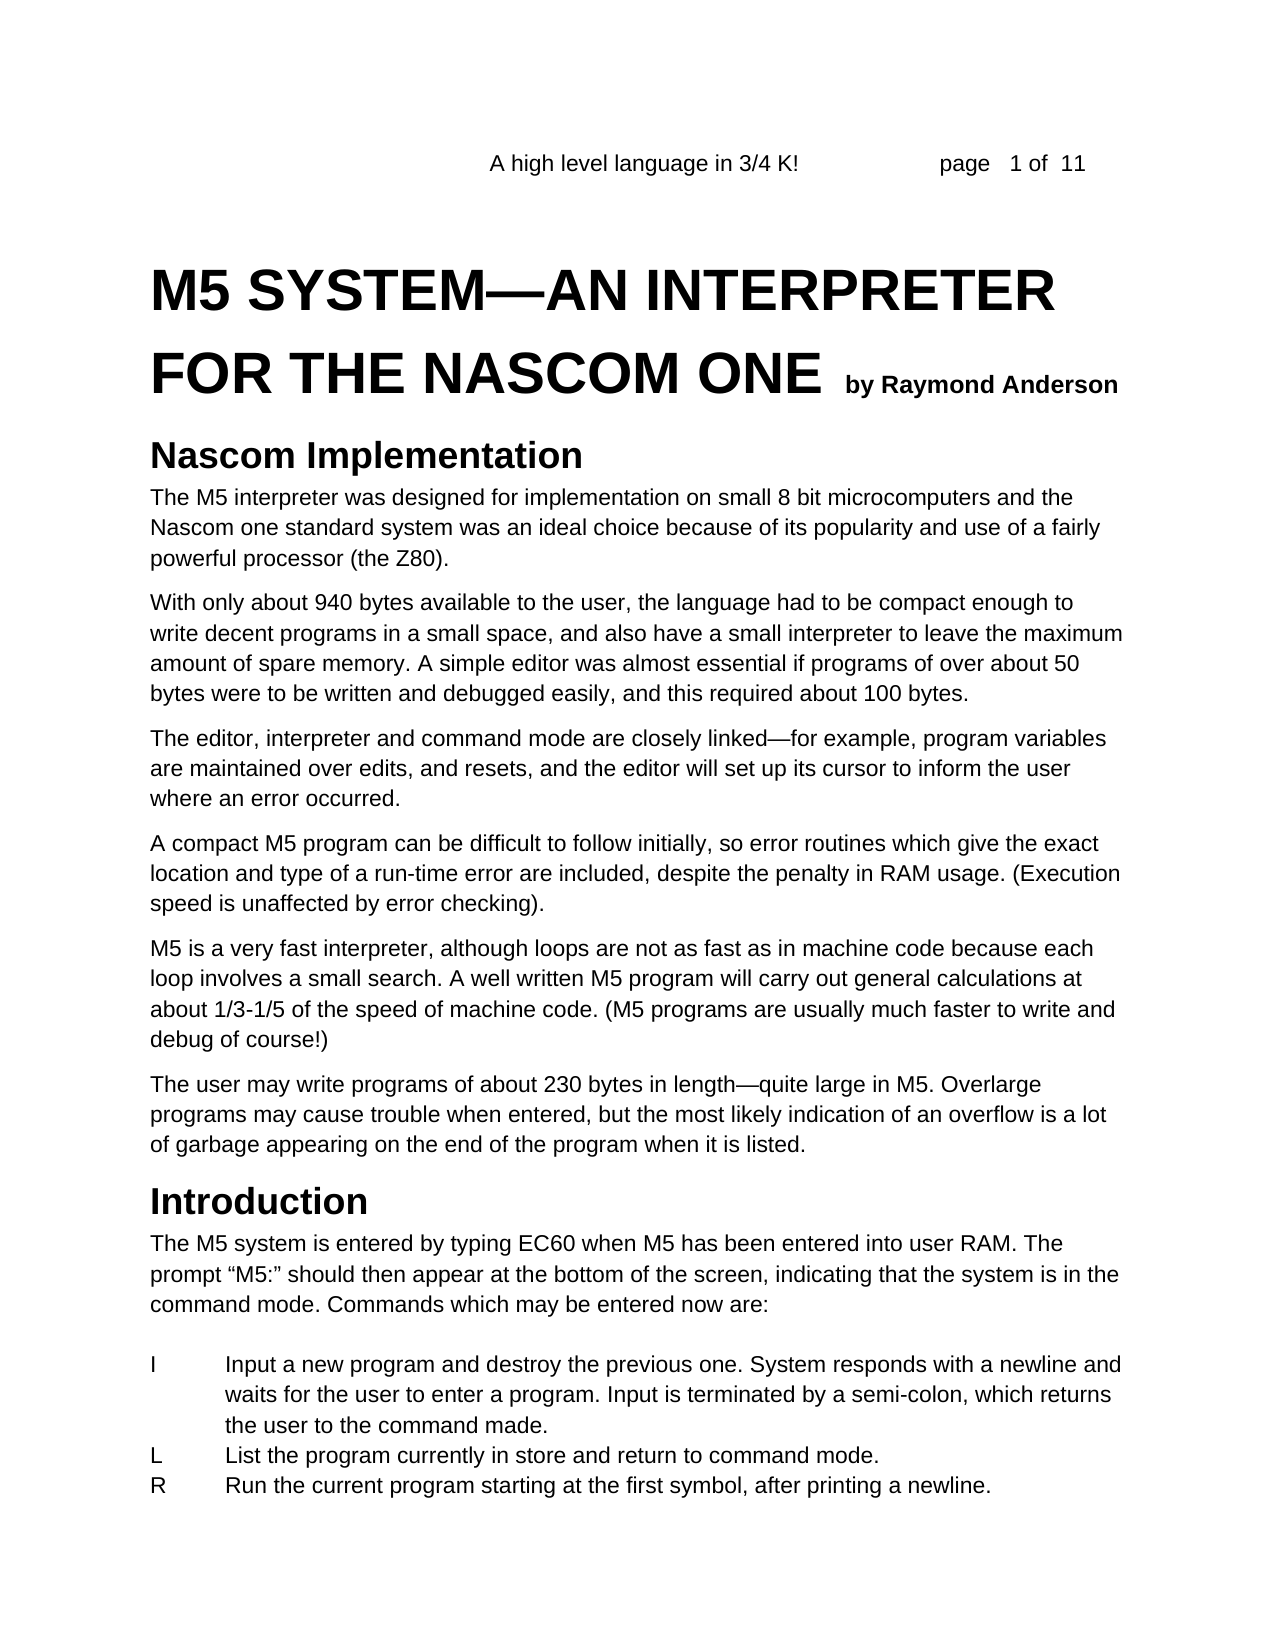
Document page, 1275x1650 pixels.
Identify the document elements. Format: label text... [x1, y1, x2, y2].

text L List the program currently in store and return to command mode. [150, 1442, 1125, 1468]
text A compact M5 program can be difficult to follow initially, so error routines which give the exact location and type of a run-time error are included, despite the penalty in RAM usage. (Execution speed is unaffected by error checking). [150, 830, 1125, 917]
text R Run the current program starting at the first symbol, after printing a newline. [150, 1472, 1125, 1498]
text With only about 940 bytes available to the user, the language had to be compact enough to write decent programs in a small space, and also have a small interpreter to leave the maximum amount of spare memory. A simple editor was almost essential if programs of over about 50 bytes were to be written and debugged easily, and this required about 100 bytes. [150, 589, 1125, 706]
subtitle Nascom Implementation [150, 433, 1125, 476]
text The user may write programs of about 230 bytes in length—quite large in M5. Overlarge programs may cause trouble when entered, but the most likely indication of an overflow is a lot of garbage appearing on the end of the program when it is listed. [150, 1071, 1125, 1157]
title M5 SYSTEM—AN INTERPRETER FOR THE NASCOM ONE by Raymond Anderson [150, 256, 1125, 409]
subtitle Introduction [150, 1179, 1125, 1222]
text The editor, interpreter and command mode are closely linked—for example, program variables are maintained over edits, and resets, and the editor will set up its cursor to inform the user where an error occurred. [150, 725, 1125, 812]
text The M5 interpreter was designed for implementation on small 8 bit microcomputers and the Nascom one standard system was an ideal choice because of its popularity and use of a fairly powerful processor (the Z80). [150, 484, 1125, 571]
text I Input a new program and destroy the previous one. System responds with a newline and waits for the user to enter a program. Input is terminated by a semi-colon, which returns the user to the command made. [150, 1351, 1125, 1438]
text M5 is a very fast interpreter, although loops are not as fast as in machine code because each loop involves a small search. A well written M5 program will carry out general calculations at about 1/3-1/5 of the speed of machine code. (M5 programs are usually much faster to write and debug of course!) [150, 935, 1125, 1052]
text The M5 system is entered by typing EC60 when M5 has been entered into user RAM. The prompt “M5:” should then appear at the bottom of the screen, indicating that the system is in the command mode. Commands which may be entered now are: [150, 1230, 1125, 1317]
